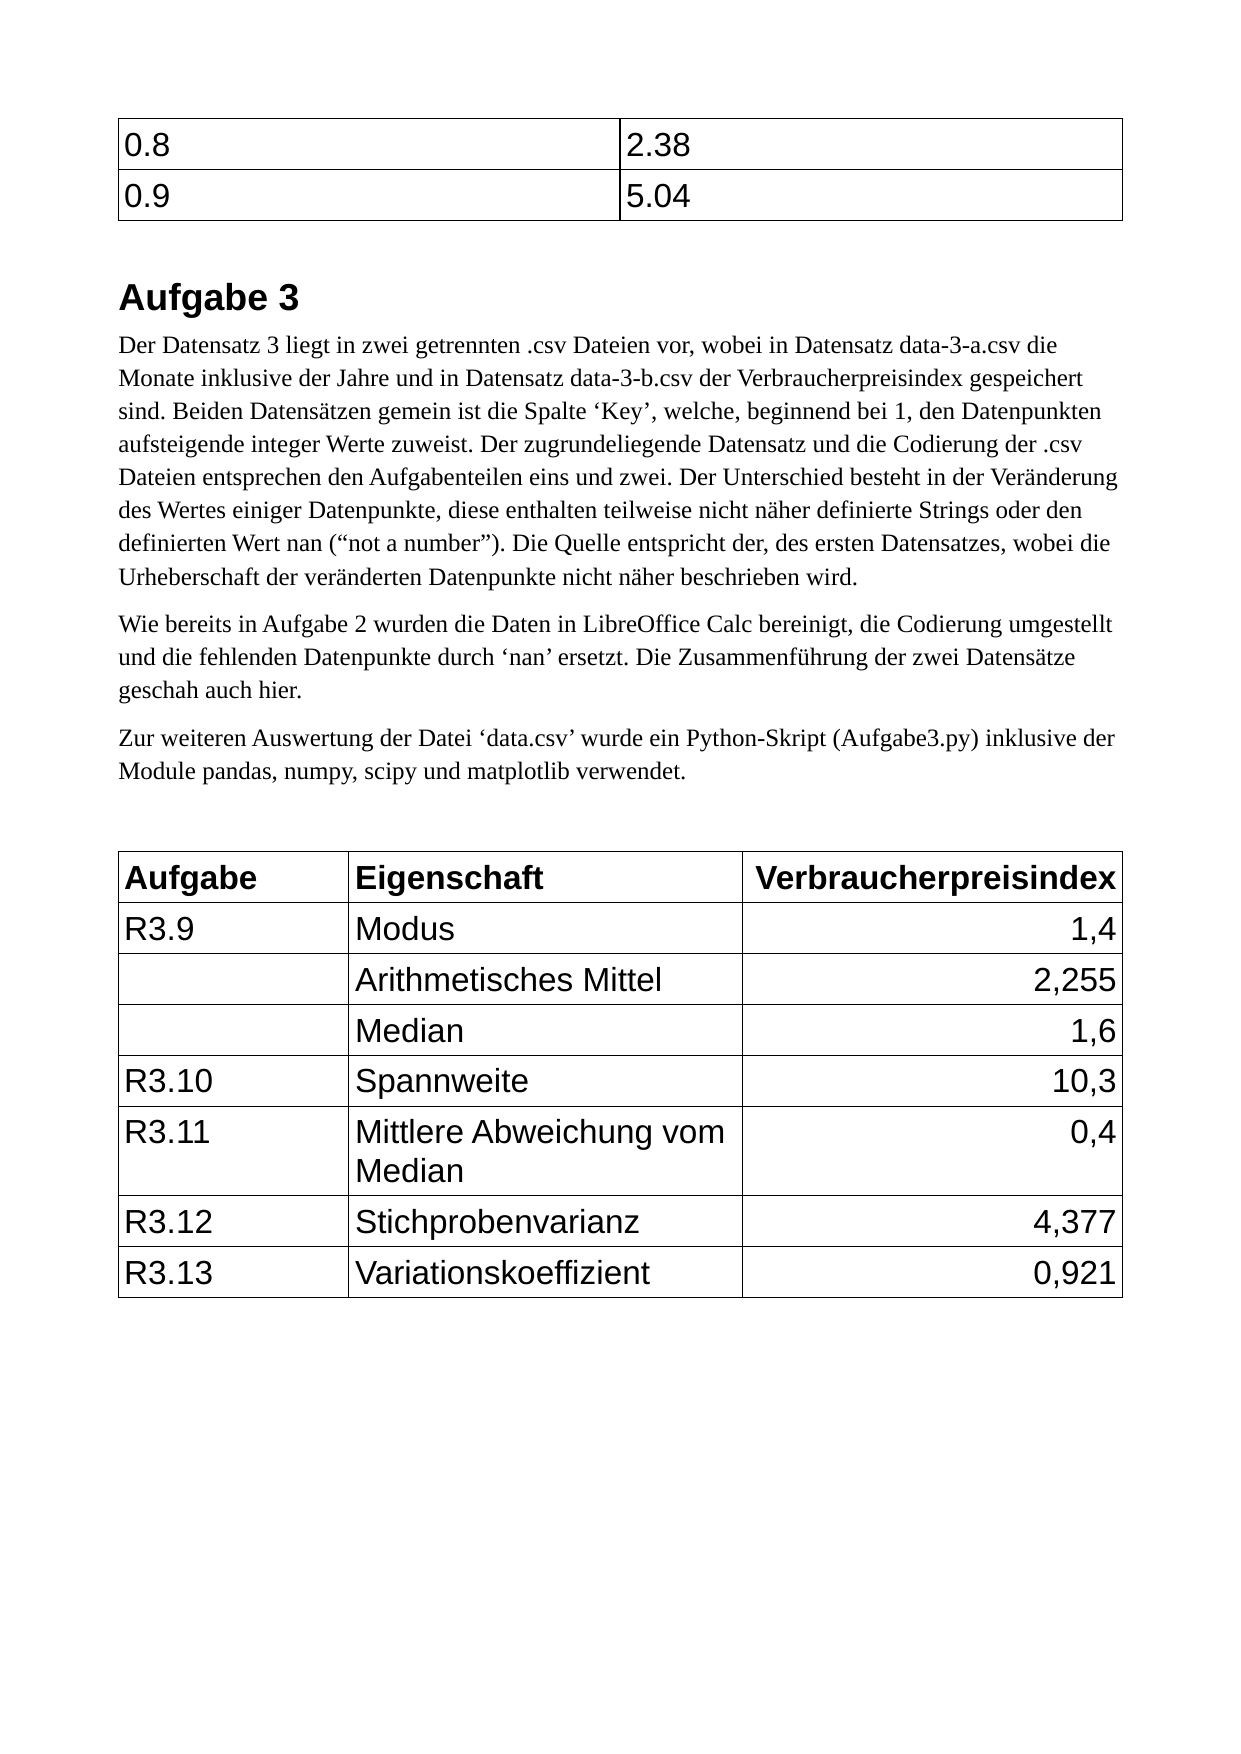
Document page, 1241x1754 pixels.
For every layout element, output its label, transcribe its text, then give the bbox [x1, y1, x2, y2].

table_cell 1,4 [743, 903, 1122, 953]
table_header Verbraucherpreisindex [743, 852, 1122, 902]
table_cell 2,255 [743, 954, 1122, 1004]
table_cell 0,921 [743, 1247, 1122, 1297]
table_cell 0.8 [119, 119, 619, 169]
table_cell Modus [349, 903, 742, 953]
table_cell [119, 1005, 348, 1055]
table_cell 0.9 [119, 170, 619, 220]
text Der Datensatz 3 liegt in zwei getrennten .csv Dateien vor, wobei in Datensatz data-3-a.csv die Monate inklusive der Jahre und in Datensatz data-3-b.csv der Verbraucherpreisindex gespeichert sind. Beiden Datensätzen gemein ist die Spalte ‘Key’, welche, beginnend bei 1, den Datenpunkten aufsteigende integer Werte zuweist. Der zugrundeliegende Datensatz und die Codierung der .csv Dateien entsprechen den Aufgabenteilen eins und zwei. Der Unterschied besteht in der Veränderung des Wertes einiger Datenpunkte, diese enthalten teilweise nicht näher definierte Strings oder den definierten Wert nan (“not a number”). Die Quelle entspricht der, des ersten Datensatzes, wobei die Urheberschaft der veränderten Datenpunkte nicht näher beschrieben wird. [118, 330, 1122, 590]
table_cell 10,3 [743, 1056, 1122, 1106]
table_cell Stichprobenvarianz [349, 1196, 742, 1246]
table_cell R3.10 [119, 1056, 348, 1106]
table_cell Spannweite [349, 1056, 742, 1106]
text Wie bereits in Aufgabe 2 wurden die Daten in LibreOffice Calc bereinigt, die Codierung umgestellt und die fehlenden Datenpunkte durch ‘nan’ ersetzt. Die Zusammenführung der zwei Datensätze geschah auch hier. [118, 609, 1122, 704]
table_cell Mittlere Abweichung vom Median [349, 1107, 742, 1195]
text Zur weiteren Auswertung der Datei ‘data.csv’ wurde ein Python-Skript (Aufgabe3.py) inklusive der Module pandas, numpy, scipy und matplotlib verwendet. [118, 723, 1122, 784]
table_cell Variationskoeffizient [349, 1247, 742, 1297]
table_cell 0,4 [743, 1107, 1122, 1195]
table_cell Median [349, 1005, 742, 1055]
table_cell R3.11 [119, 1107, 348, 1195]
table_cell 4,377 [743, 1196, 1122, 1246]
table_header Eigenschaft [349, 852, 742, 902]
table_cell Arithmetisches Mittel [349, 954, 742, 1004]
subtitle Aufgabe 3 [118, 275, 1122, 318]
table_cell 2.38 [621, 119, 1122, 169]
table_cell R3.9 [119, 903, 348, 953]
table_cell R3.12 [119, 1196, 348, 1246]
table_cell [119, 954, 348, 1004]
table_cell R3.13 [119, 1247, 348, 1297]
table_header Aufgabe [119, 852, 348, 902]
table_cell 5.04 [621, 170, 1122, 220]
table_cell 1,6 [743, 1005, 1122, 1055]
